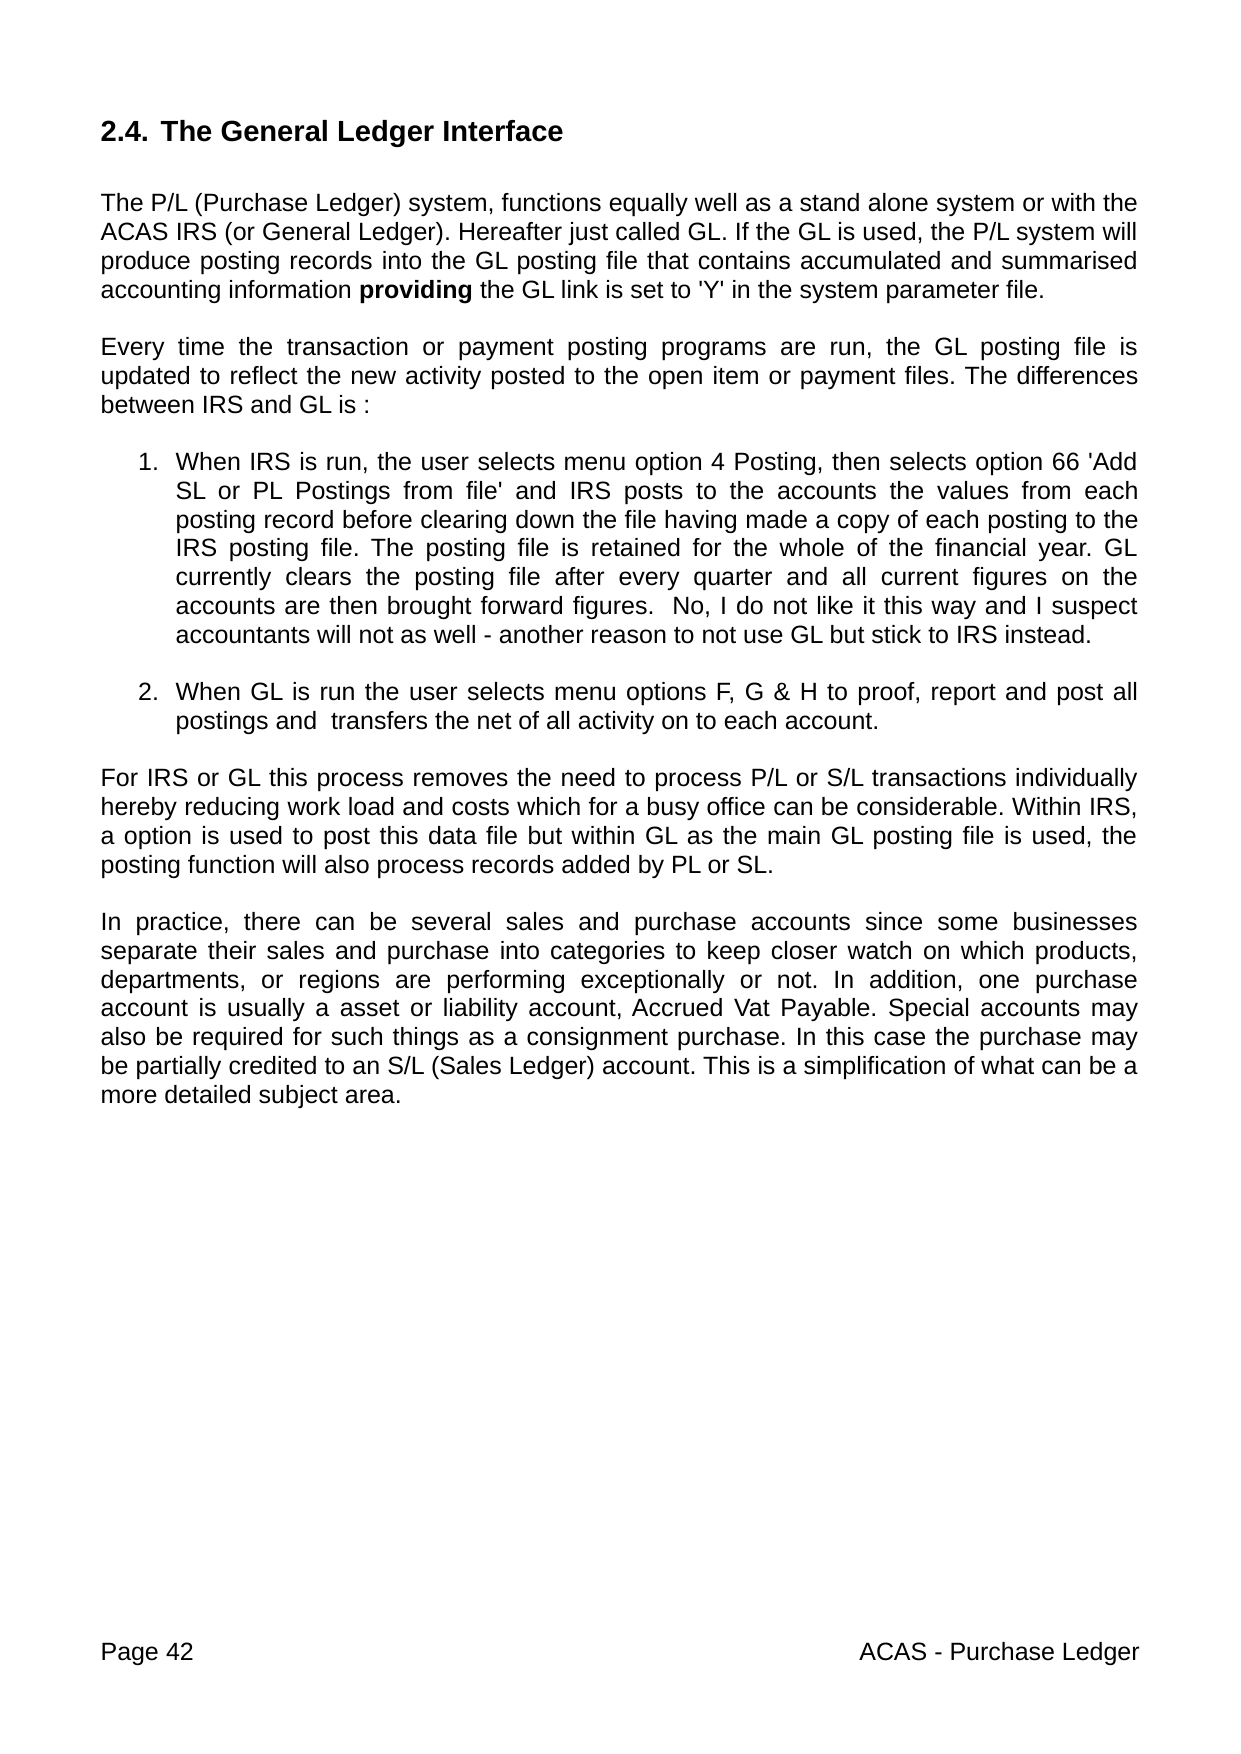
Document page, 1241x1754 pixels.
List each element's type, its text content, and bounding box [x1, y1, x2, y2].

text The P/L (Purchase Ledger) system, functions equally well as a stand alone system or with the ACAS IRS (or General Ledger). Hereafter just called GL. If the GL is used, the P/L system will produce posting records into the GL posting file that contains accumulated and summarised accounting information providing the GL link is set to 'Y' in the system parameter file. [100, 188, 1140, 303]
subtitle The General Ledger Interface [100, 113, 1140, 147]
text For IRS or GL this process removes the need to process P/L or S/L transactions individually hereby reducing work load and costs which for a busy office can be considerable. Within IRS, a option is used to post this data file but within GL as the main GL posting file is used, the posting function will also process records added by PL or SL. [100, 763, 1140, 878]
text In practice, there can be several sales and purchase accounts since some businesses separate their sales and purchase into categories to keep closer watch on which products, departments, or regions are performing exceptionally or not. In addition, one purchase account is usually a asset or liability account, Accrued Vat Payable. Special accounts may also be required for such things as a consignment purchase. In this case the purchase may be partially credited to an S/L (Sales Ledger) account. This is a simplification of what can be a more detailed subject area. [100, 907, 1140, 1108]
text Every time the transaction or payment posting programs are run, the GL posting file is updated to reflect the new activity posted to the open item or payment files. The differences between IRS and GL is : [100, 332, 1140, 418]
list When GL is run the user selects menu options F, G & H to proof, report and post all postings and transfers the net of all activity on to each account. [138, 677, 1140, 734]
list When IRS is run, the user selects menu option 4 Posting, then selects option 66 'Add SL or PL Postings from file' and IRS posts to the accounts the values from each posting record before clearing down the file having made a copy of each posting to the IRS posting file. The posting file is retained for the whole of the financial year. GL currently clears the posting file after every quarter and all current figures on the accounts are then brought forward figures. No, I do not like it this way and I suspect accountants will not as well - another reason to not use GL but stick to IRS instead. [138, 447, 1140, 648]
